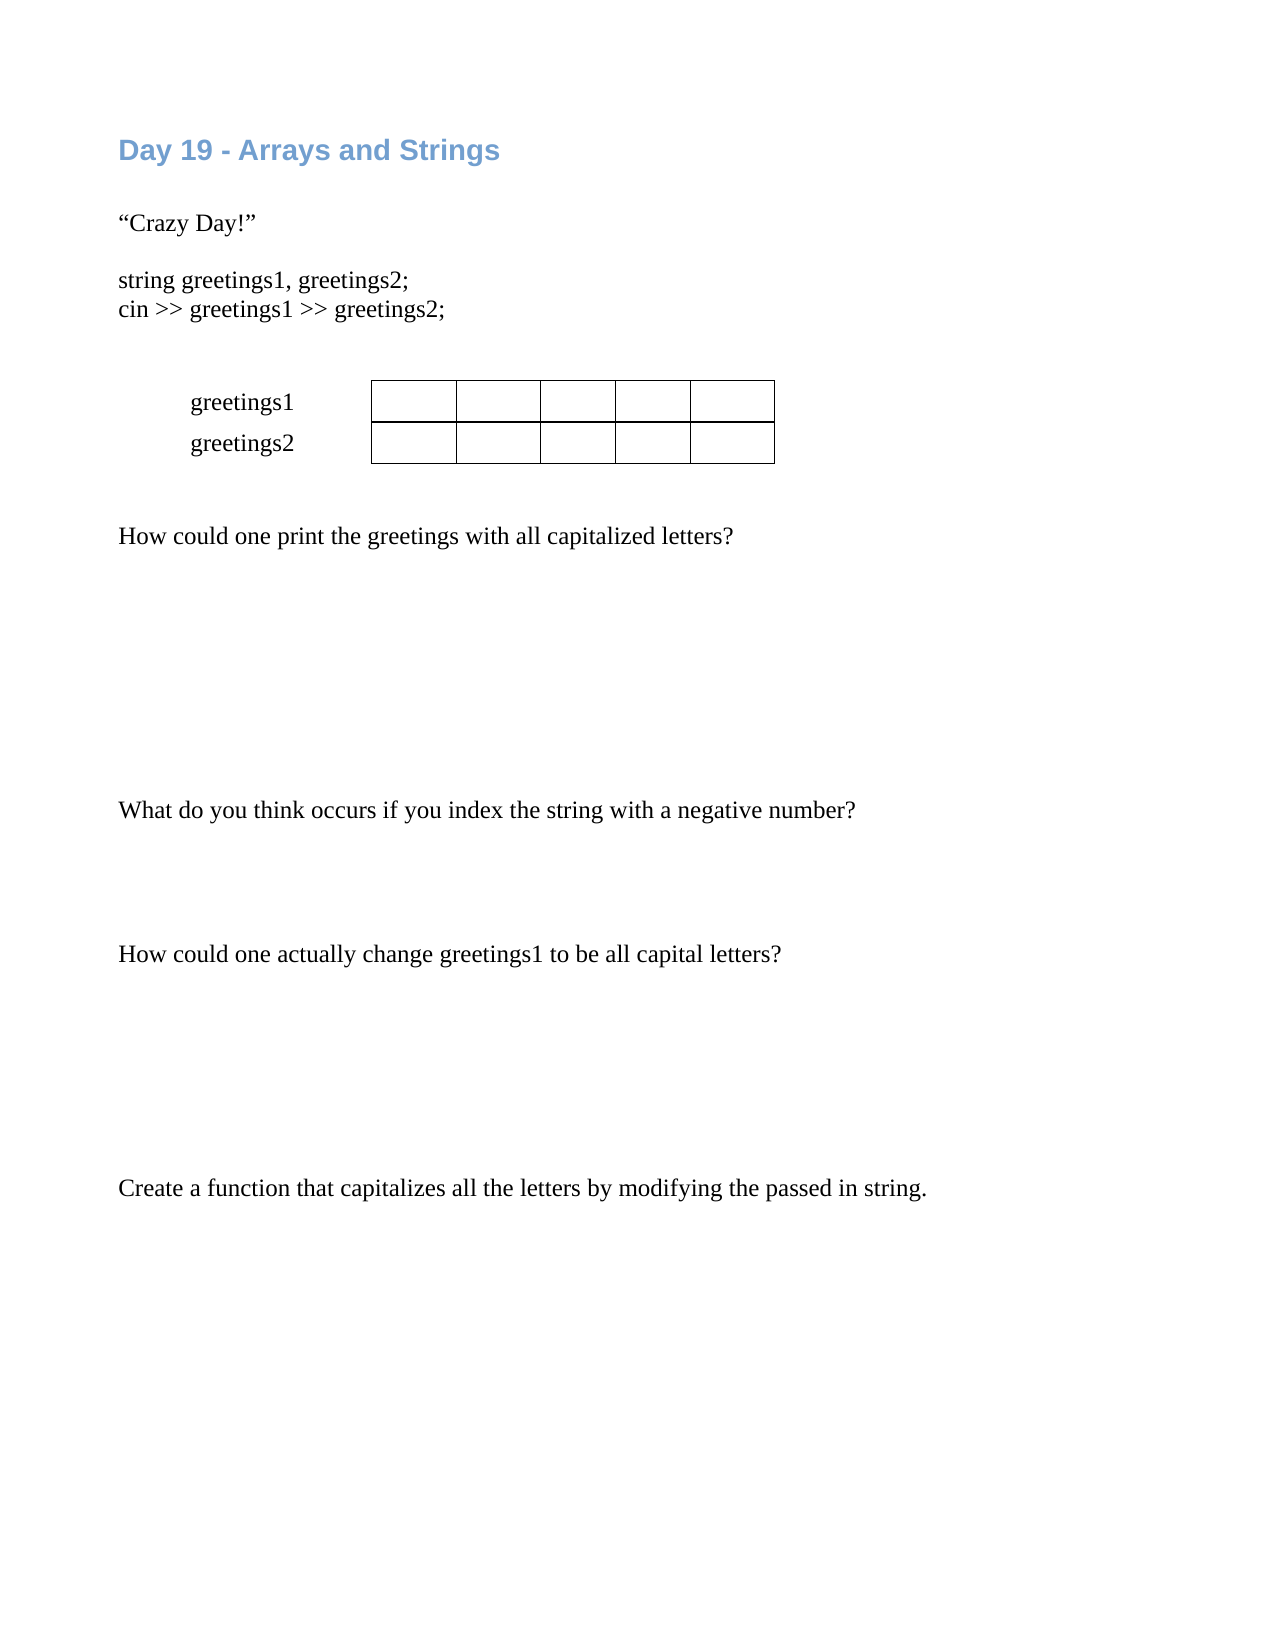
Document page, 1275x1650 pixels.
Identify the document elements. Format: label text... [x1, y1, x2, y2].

table_cell [457, 423, 540, 463]
table_cell [372, 423, 456, 463]
table_cell [691, 423, 774, 463]
table_header [541, 381, 615, 421]
text How could one print the greetings with all capitalized letters? [118, 521, 1157, 550]
table_header [372, 381, 456, 421]
table_header [691, 381, 774, 421]
table_header [457, 381, 540, 421]
table_cell [541, 423, 615, 463]
text string greetings1, greetings2; [118, 265, 1157, 294]
text How could one actually change greetings1 to be all capital letters? [118, 939, 1157, 968]
subtitle Day 19 - Arrays and Strings [118, 133, 1157, 166]
text What do you think occurs if you index the string with a negative number? [118, 796, 1157, 824]
text “Crazy Day!” [118, 208, 1157, 236]
table_header [616, 381, 690, 421]
text Create a function that capitalizes all the letters by modifying the passed in string. [118, 1173, 1157, 1201]
text cin >> greetings1 >> greetings2; [118, 294, 1157, 323]
table_cell [616, 423, 690, 463]
table_header greetings1 [184, 380, 371, 421]
table_cell greetings2 [184, 421, 371, 463]
